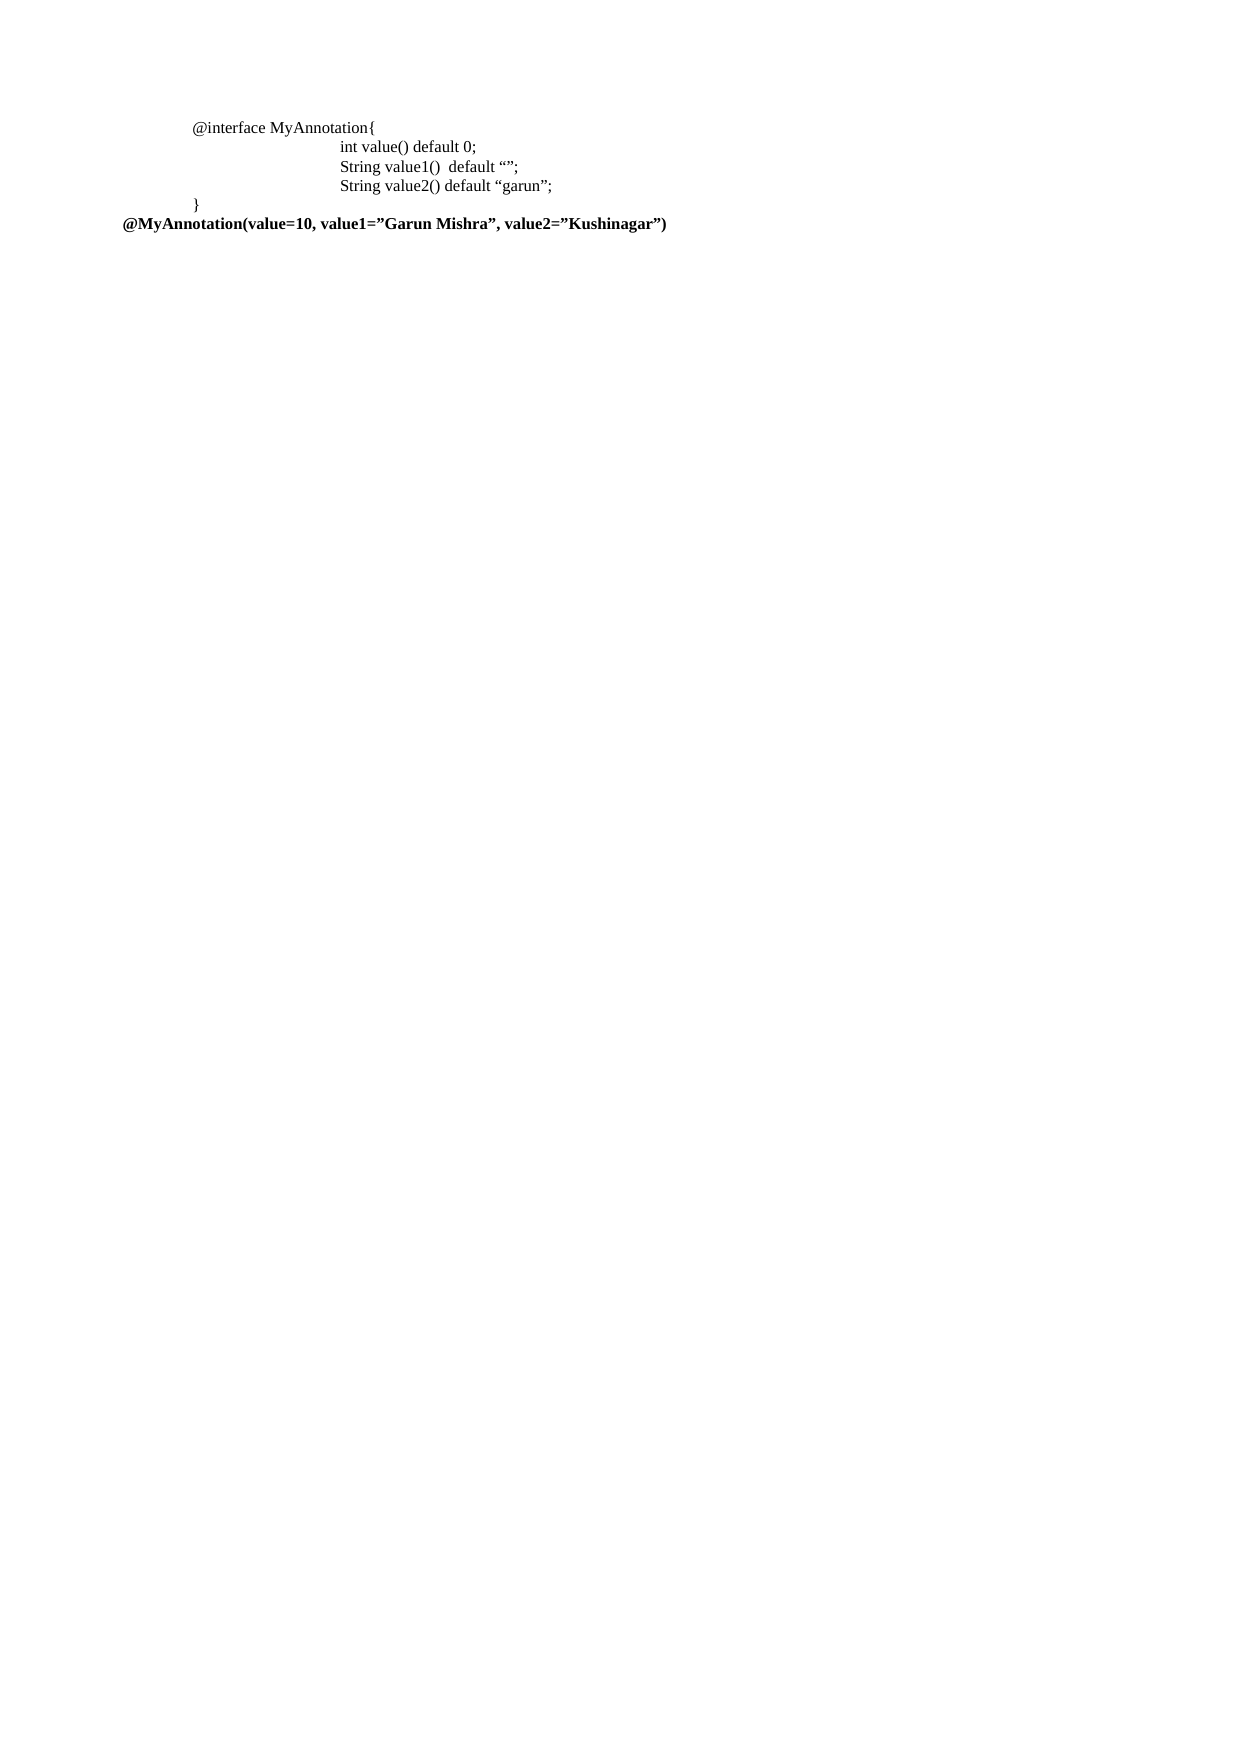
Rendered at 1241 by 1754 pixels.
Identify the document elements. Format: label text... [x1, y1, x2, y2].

text String value1() default “”; [118, 156, 1122, 176]
text String value2() default “garun”; [118, 176, 1122, 195]
text @MyAnnotation(value=10, value1=”Garun Mishra”, value2=”Kushinagar”) [118, 214, 1122, 233]
text int value() default 0; [118, 137, 1122, 156]
text @interface MyAnnotation{ [118, 118, 1122, 137]
text } [118, 195, 1122, 214]
